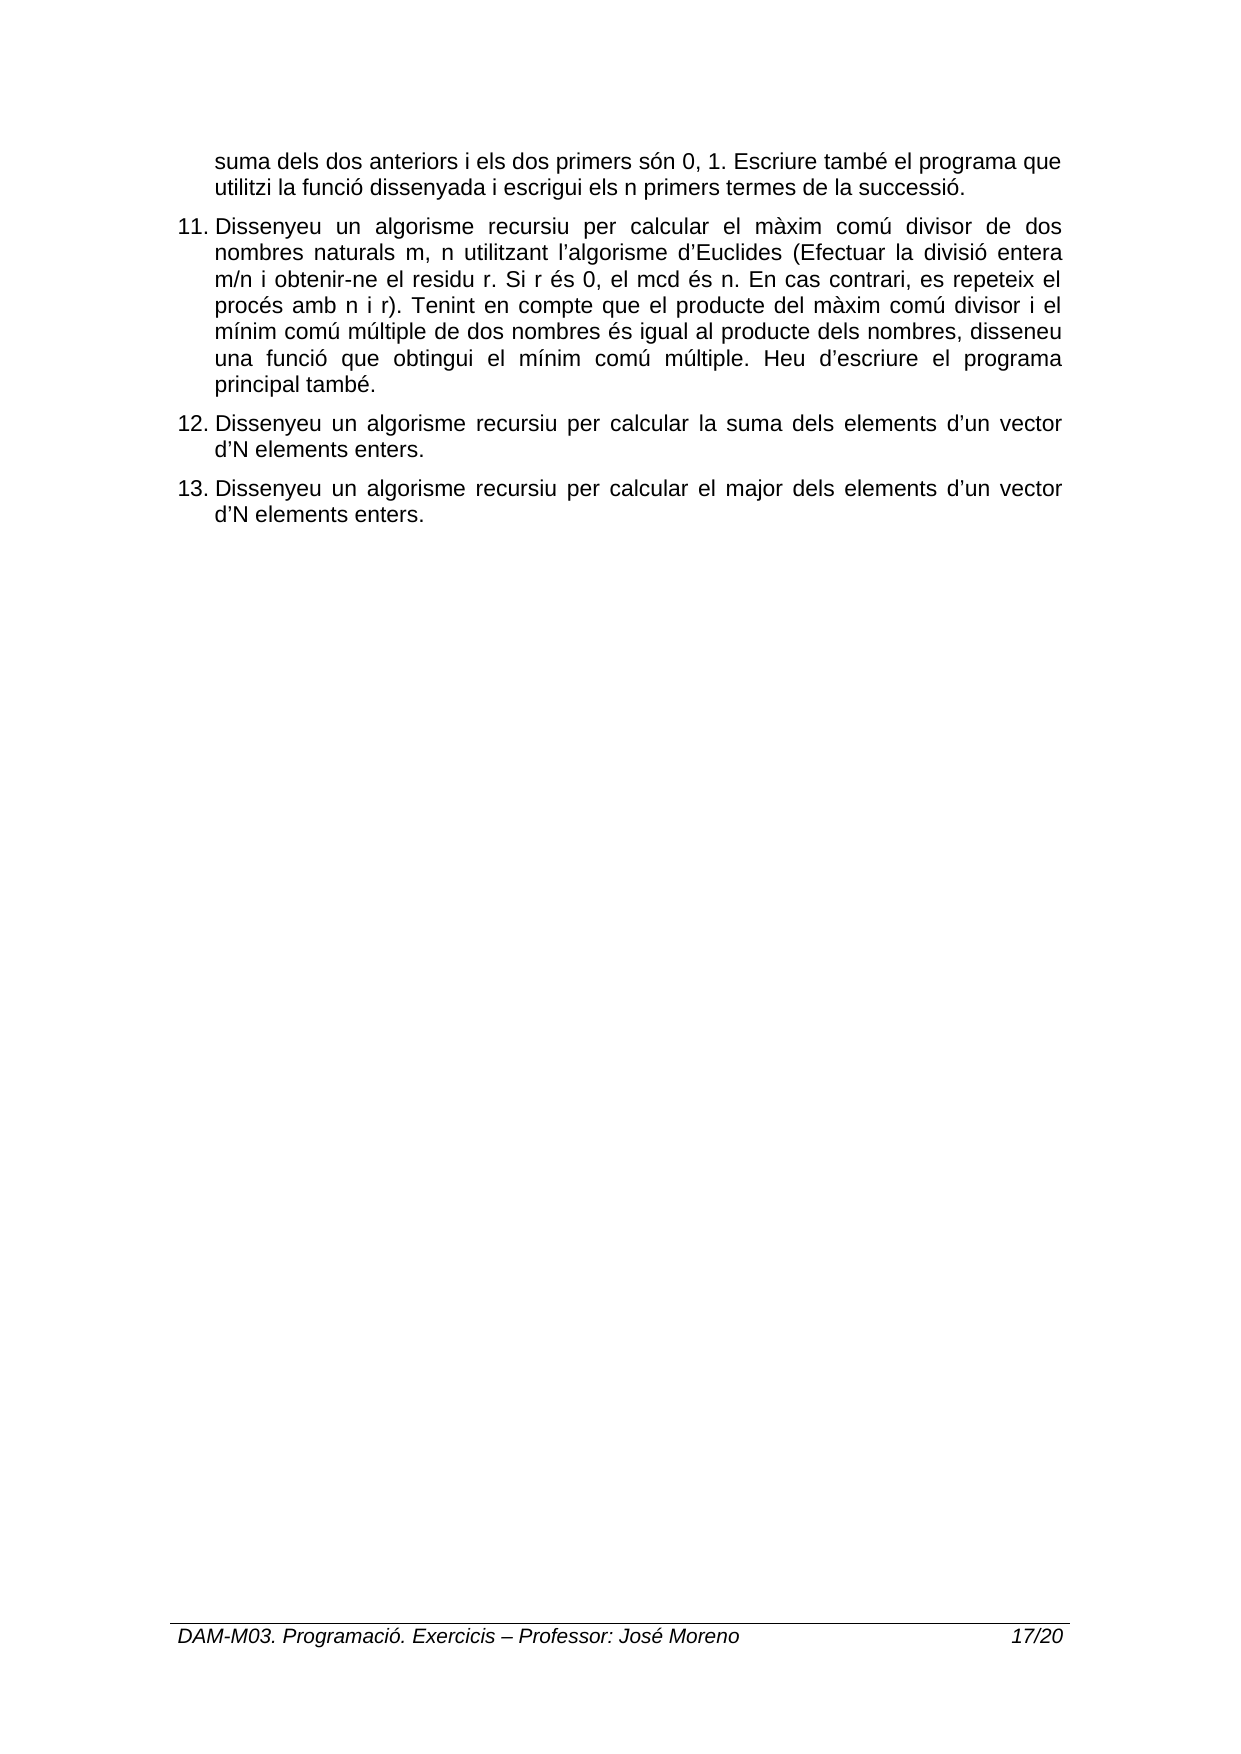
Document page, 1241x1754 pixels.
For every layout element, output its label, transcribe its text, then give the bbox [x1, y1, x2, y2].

list Dissenyeu un algorisme recursiu per calcular el màxim comú divisor de dos nombres naturals m, n utilitzant l’algorisme d’Euclides (Efectuar la divisió entera m/n i obtenir-ne el residu r. Si r és 0, el mcd és n. En cas contrari, es repeteix el procés amb n i r). Tenint en compte que el producte del màxim comú divisor i el mínim comú múltiple de dos nombres és igual al producte dels nombres, disseneu una funció que obtingui el mínim comú múltiple. Heu d’escriure el programa principal també. [177, 213, 1063, 397]
list Dissenyeu un algorisme recursiu per calcular la suma dels elements d’un vector d’N elements enters. [177, 410, 1063, 463]
list Dissenyeu un algorisme recursiu per calcular el major dels elements d’un vector d’N elements enters. [177, 475, 1063, 528]
list suma dels dos anteriors i els dos primers són 0, 1. Escriure també el programa que utilitzi la funció dissenyada i escrigui els n primers termes de la successió. [177, 148, 1063, 200]
